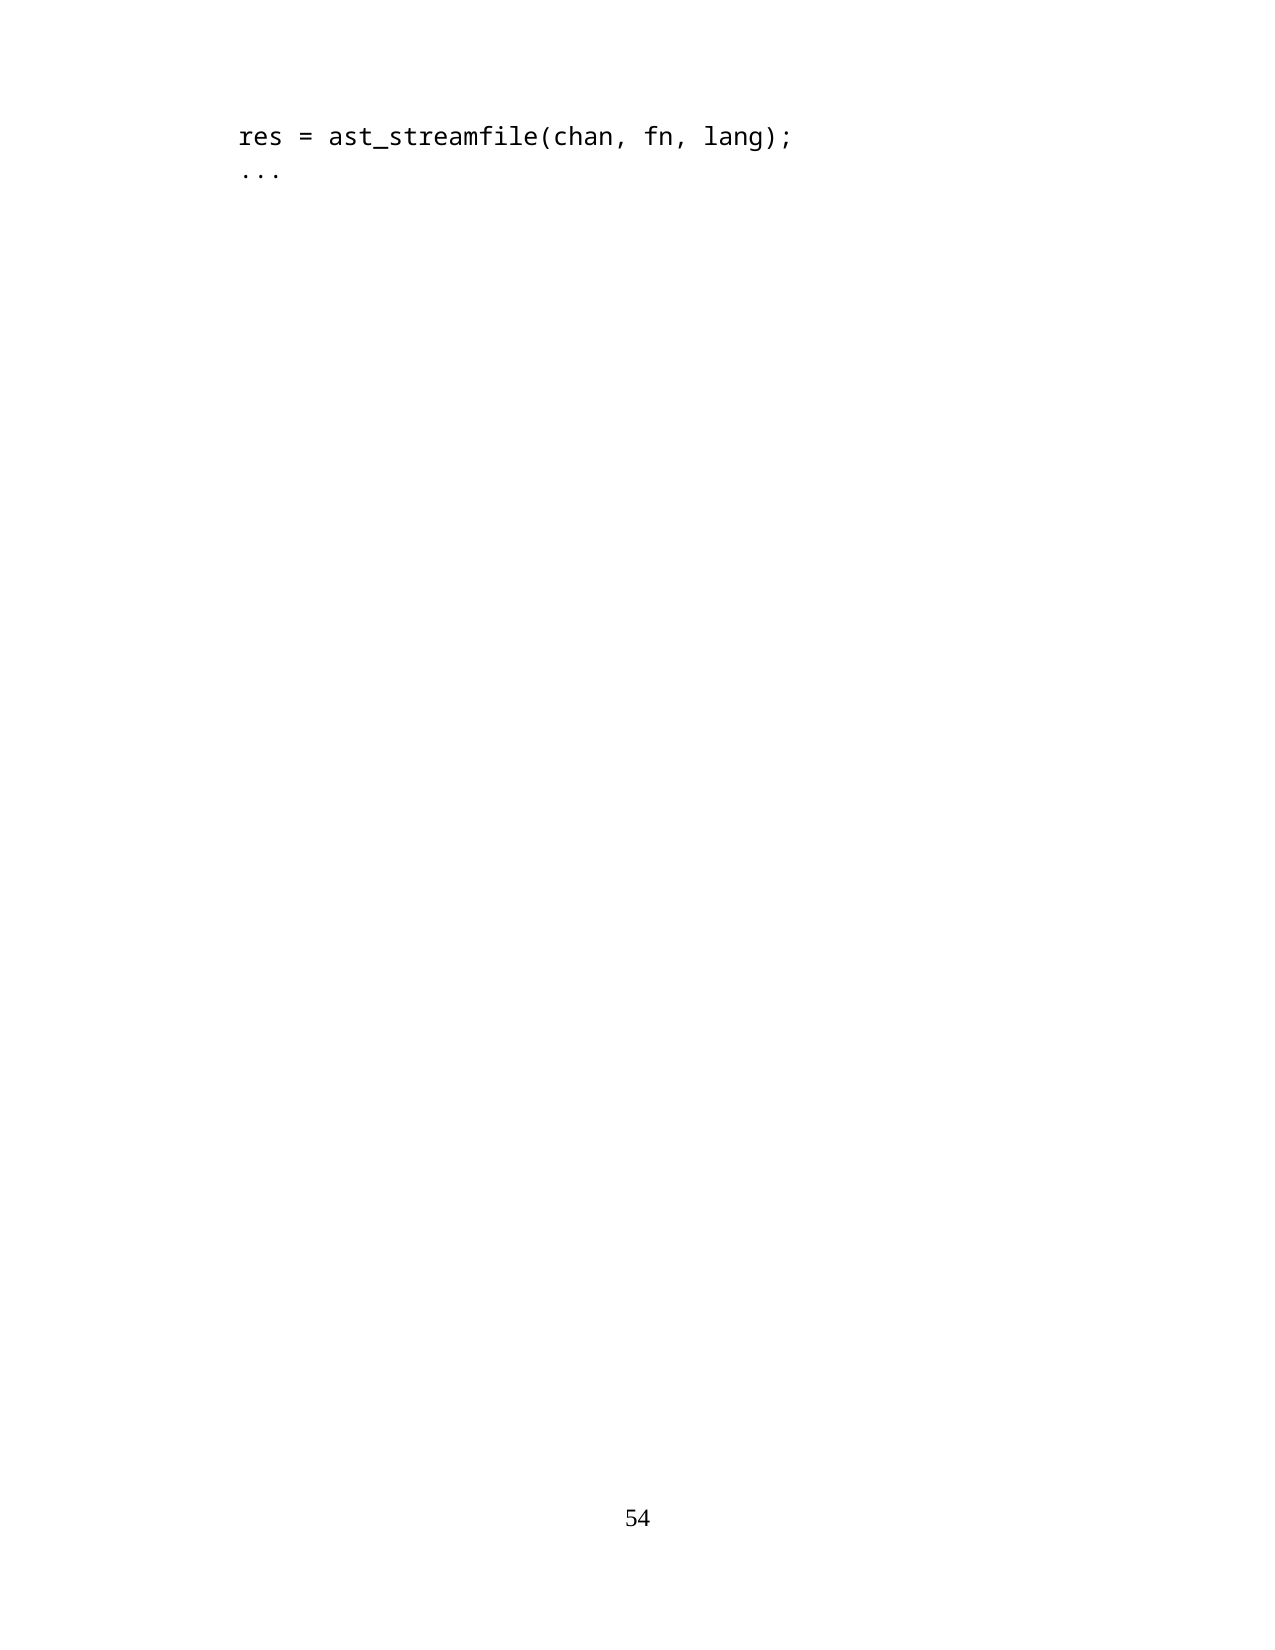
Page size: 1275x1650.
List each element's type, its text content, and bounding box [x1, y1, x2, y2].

text res = ast_streamfile(chan, fn, lang); [118, 118, 1157, 152]
text ... [118, 152, 1157, 186]
